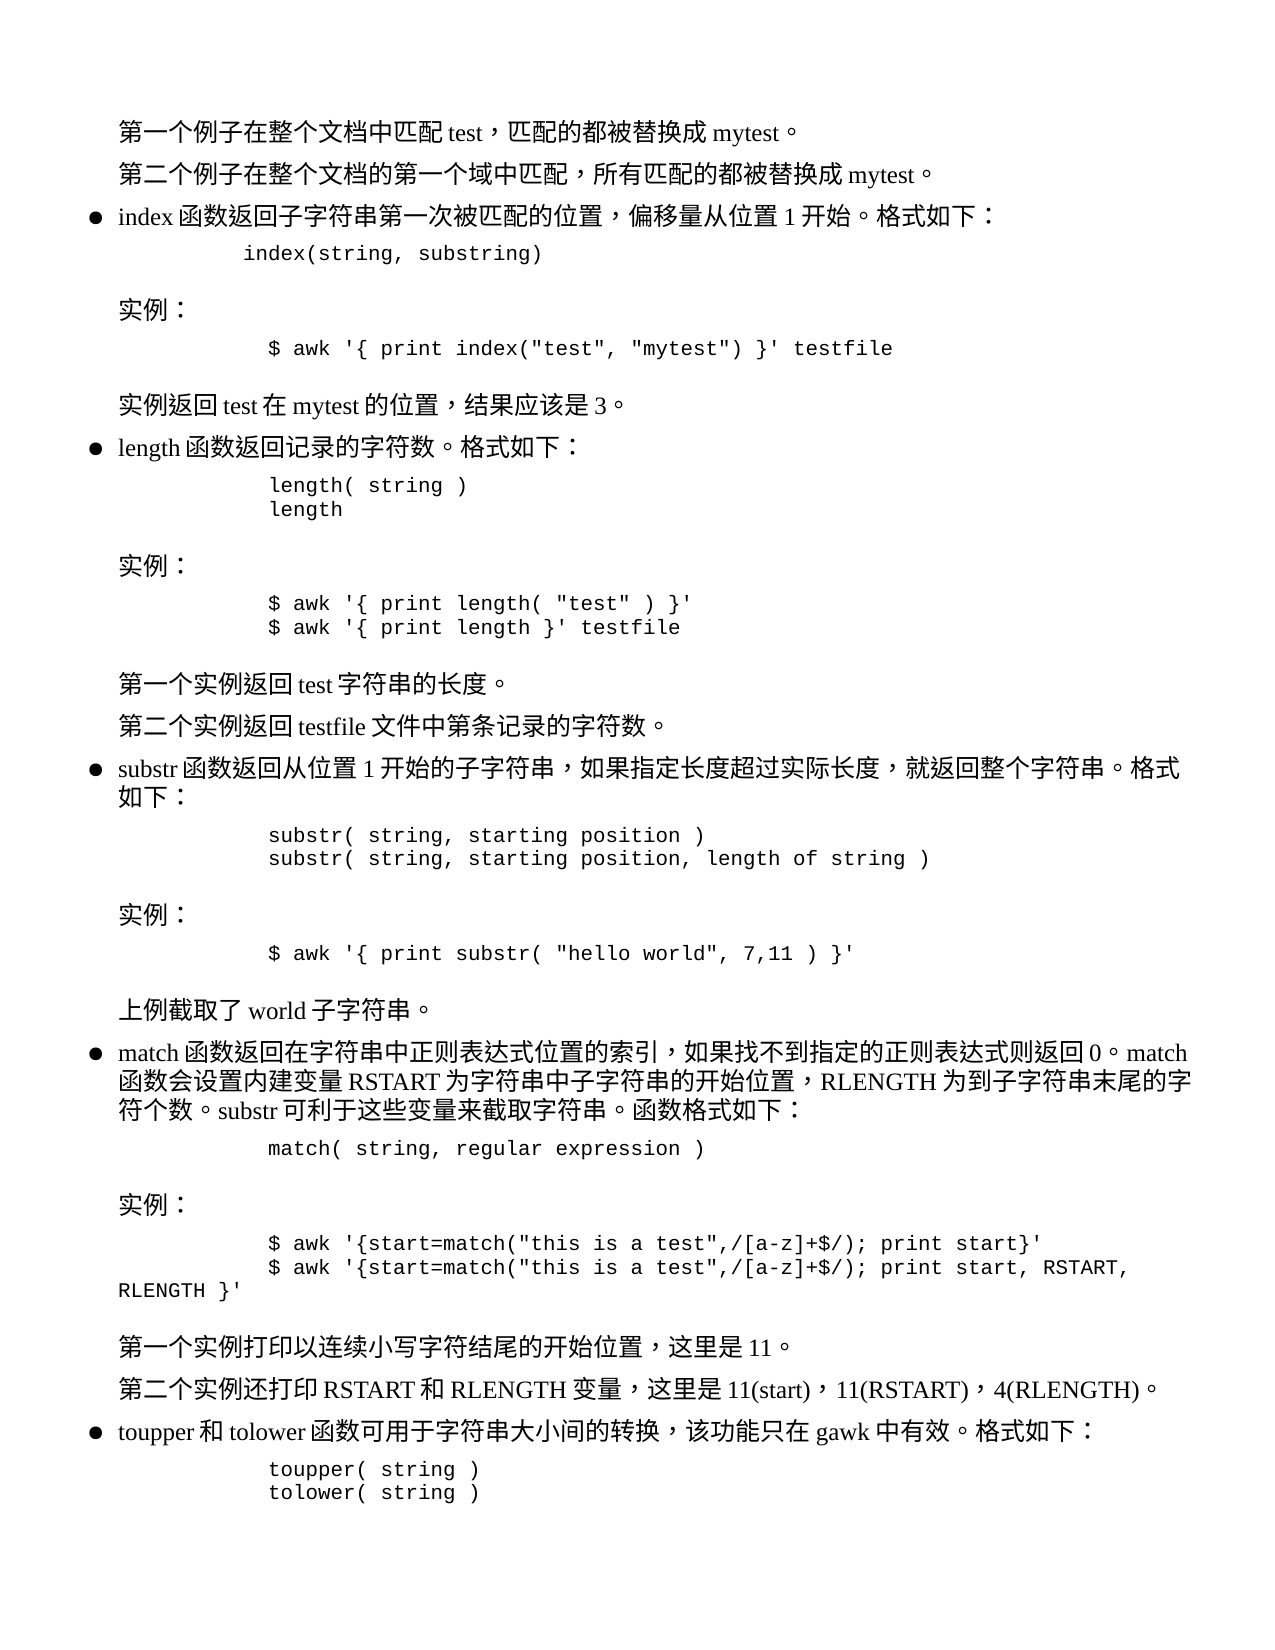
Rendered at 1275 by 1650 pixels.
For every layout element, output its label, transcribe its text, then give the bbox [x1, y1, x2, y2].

list length( string ) [88, 475, 1203, 498]
list 第一个实例打印以连续小写字符结尾的开始位置，这里是11。 [88, 1333, 1203, 1363]
list $ awk '{ print substr( "hello world", 7,11 ) }' [88, 943, 1203, 967]
list 实例： [88, 552, 1203, 581]
list length函数返回记录的字符数。格式如下： [88, 433, 1203, 462]
list 上例截取了world子字符串。 [88, 996, 1203, 1025]
list 第二个实例还打印RSTART和RLENGTH变量，这里是11(start)，11(RSTART)，4(RLENGTH)。 [88, 1375, 1203, 1404]
list 实例返回test在mytest的位置，结果应该是3。 [88, 391, 1203, 421]
list toupper( string ) [88, 1459, 1203, 1482]
list 第二个实例返回testfile文件中第条记录的字符数。 [88, 712, 1203, 741]
list $ awk '{ print length }' testfile [88, 617, 1203, 641]
list 实例： [88, 901, 1203, 931]
list index函数返回子字符串第一次被匹配的位置，偏移量从位置1开始。格式如下： [88, 202, 1203, 231]
list $ awk '{ print length( "test" ) }' [88, 593, 1203, 617]
list match函数返回在字符串中正则表达式位置的索引，如果找不到指定的正则表达式则返回0。match函数会设置内建变量RSTART为字符串中子字符串的开始位置，RLENGTH为到子字符串末尾的字符个数。substr可利于这些变量来截取字符串。函数格式如下： [88, 1038, 1203, 1126]
list substr函数返回从位置1开始的子字符串，如果指定长度超过实际长度，就返回整个字符串。格式如下： [88, 754, 1203, 812]
list 第二个例子在整个文档的第一个域中匹配，所有匹配的都被替换成mytest。 [88, 160, 1203, 189]
list $ awk '{start=match("this is a test",/[a-z]+$/); print start, RSTART, RLENGTH }' [88, 1257, 1203, 1304]
list match( string, regular expression ) [88, 1138, 1203, 1162]
list substr( string, starting position, length of string ) [88, 848, 1203, 872]
list index(string, substring) [88, 243, 1203, 267]
list $ awk '{start=match("this is a test",/[a-z]+$/); print start}' [88, 1233, 1203, 1257]
list length [88, 498, 1203, 522]
list 实例： [88, 297, 1203, 326]
list 第一个实例返回test字符串的长度。 [88, 670, 1203, 699]
list substr( string, starting position ) [88, 824, 1203, 848]
list $ awk '{ print index("test", "mytest") }' testfile [88, 338, 1203, 362]
list 第一个例子在整个文档中匹配test，匹配的都被替换成mytest。 [88, 118, 1203, 147]
list toupper和tolower函数可用于字符串大小间的转换，该功能只在gawk中有效。格式如下： [88, 1417, 1203, 1446]
list tolower( string ) [88, 1482, 1203, 1506]
list 实例： [88, 1191, 1203, 1221]
